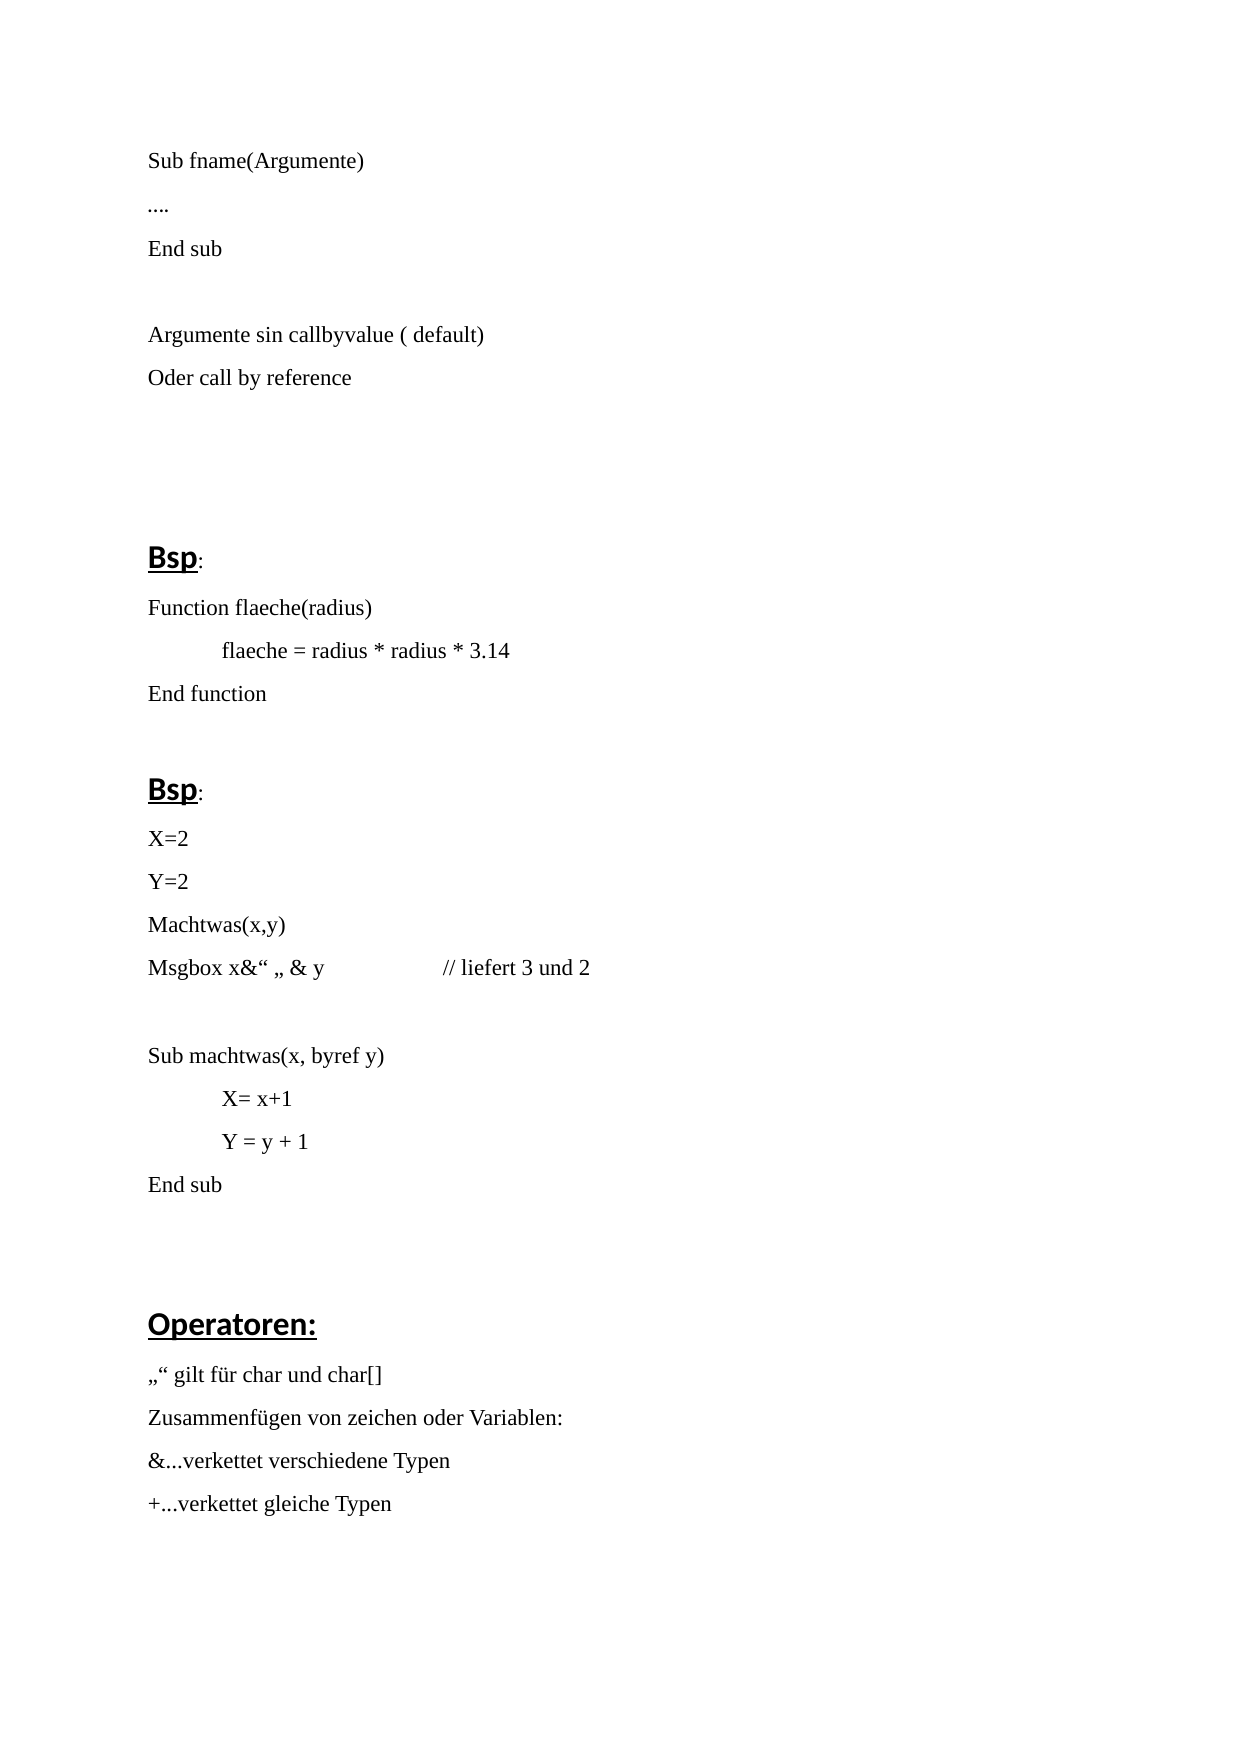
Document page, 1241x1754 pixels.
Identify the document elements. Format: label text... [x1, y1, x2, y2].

text Sub machtwas(x, byref y) [148, 1042, 1093, 1068]
text Operatoren: [148, 1303, 1093, 1344]
text X= x+1 [148, 1085, 1093, 1111]
text End sub [148, 235, 1093, 262]
text Bsp: [148, 536, 1093, 577]
text Argumente sin callbyvalue ( default) [148, 321, 1093, 348]
text Zusammenfügen von zeichen oder Variablen: [148, 1404, 1093, 1430]
text Oder call by reference [148, 364, 1093, 391]
text flaeche = radius * radius * 3.14 [148, 637, 1093, 663]
text Sub fname(Argumente) [148, 148, 1093, 174]
text Y = y + 1 [148, 1128, 1093, 1154]
text Y=2 [148, 868, 1093, 894]
text End function [148, 680, 1093, 706]
text Machtwas(x,y) [148, 911, 1093, 937]
text End sub [148, 1171, 1093, 1197]
text …. [148, 191, 1093, 219]
text Function flaeche(radius) [148, 594, 1093, 620]
text +...verkettet gleiche Typen [148, 1490, 1093, 1516]
text X=2 [148, 825, 1093, 851]
text Bsp: [148, 768, 1093, 808]
text Msgbox x&“ „ & y // liefert 3 und 2 [148, 954, 1093, 980]
text &...verkettet verschiedene Typen [148, 1447, 1093, 1473]
text „“ gilt für char und char[] [148, 1361, 1093, 1387]
